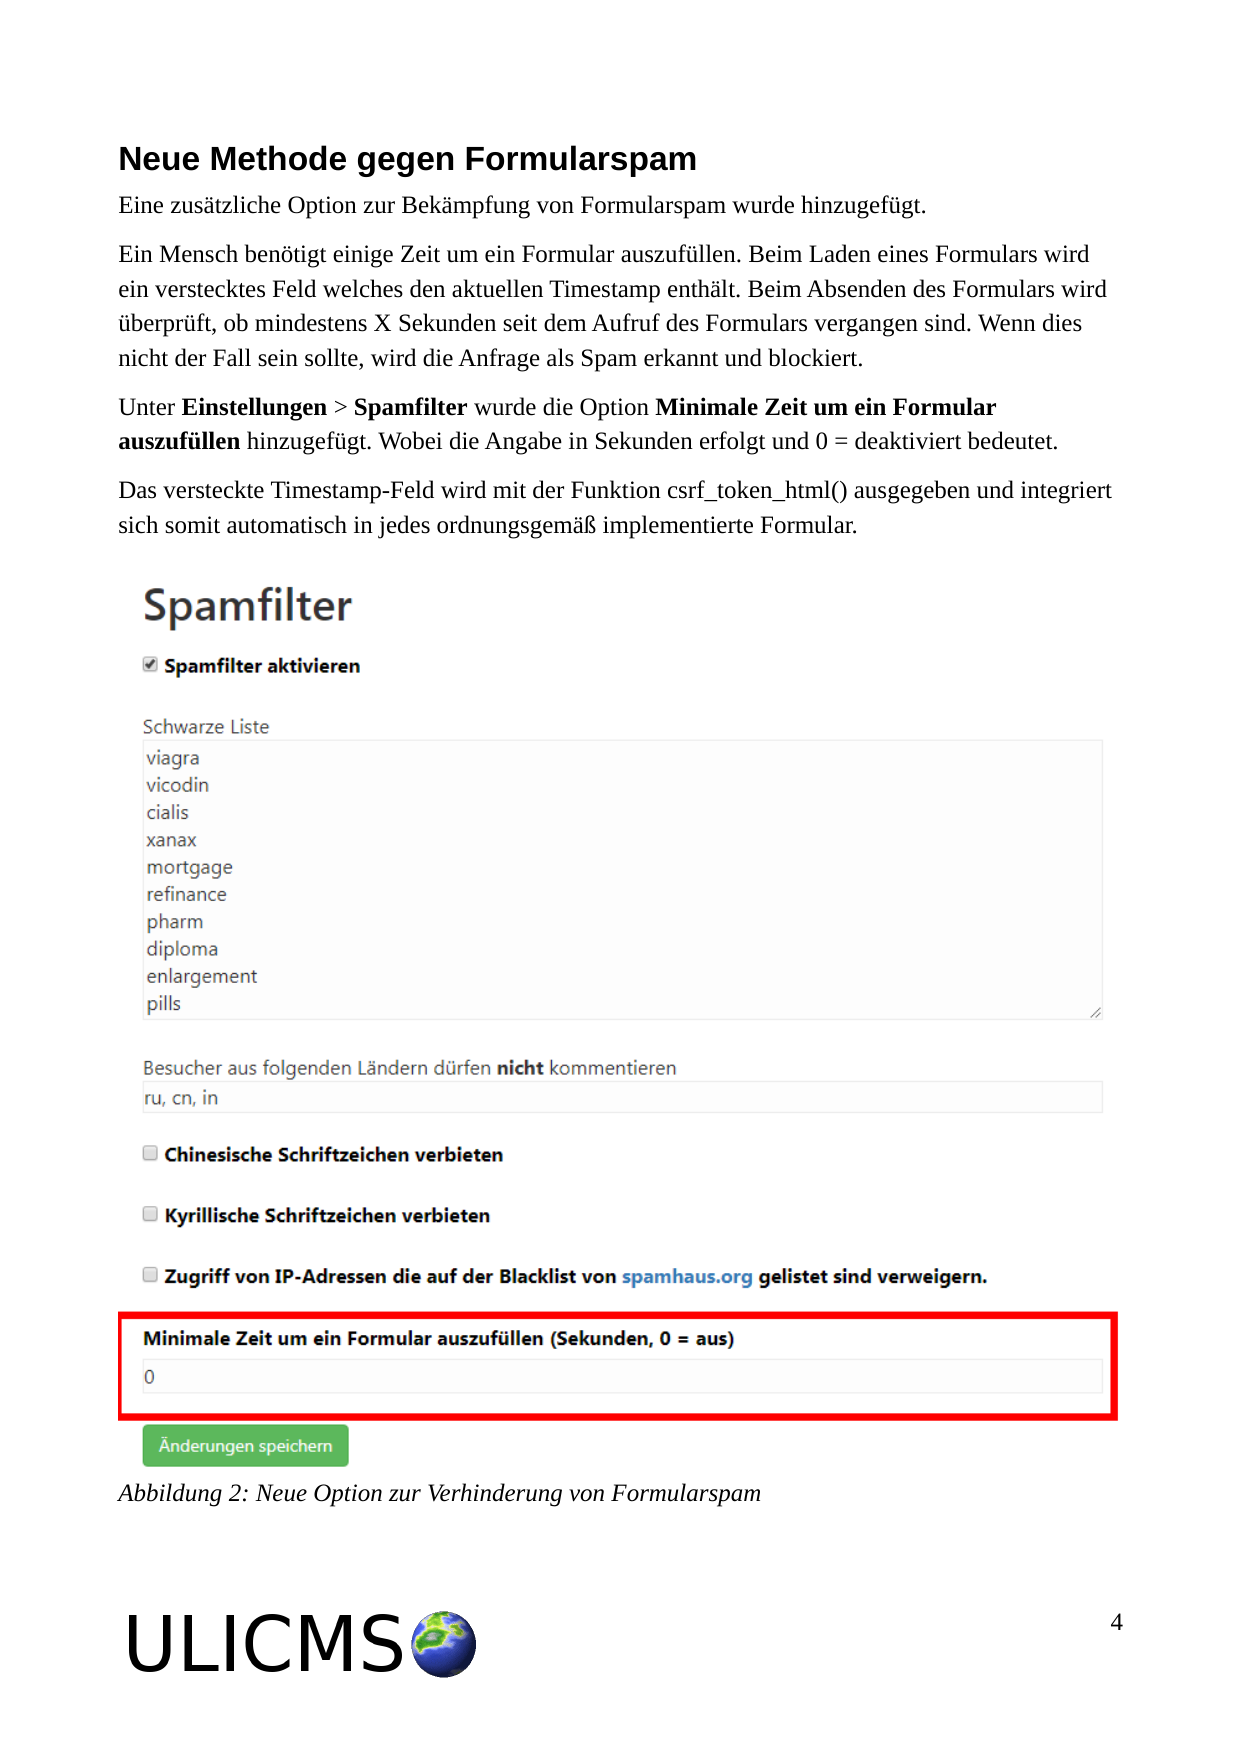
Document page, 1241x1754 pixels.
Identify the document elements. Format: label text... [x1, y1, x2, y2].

text Ein Mensch benötigt einige Zeit um ein Formular auszufüllen. Beim Laden eines Formulars wird ein verstecktes Feld welches den aktuellen Timestamp enthält. Beim Absenden des Formulars wird überprüft, ob mindestens X Sekunden seit dem Aufruf des Formulars vergangen sind. Wenn dies nicht der Fall sein sollte, wird die Anfrage als Spam erkannt und blockiert. [118, 239, 1123, 371]
subtitle Neue Methode gegen Formularspam [118, 139, 1123, 178]
picture [118, 1607, 479, 1681]
text Das versteckte Timestamp-Feld wird mit der Funktion csrf_token_html() ausgegeben und integriert sich somit automatisch in jedes ordnungsgemäß implementierte Formular. [118, 475, 1123, 538]
text Unter Einstellungen > Spamfilter wurde die Option Minimale Zeit um ein Formular auszufüllen hinzugefügt. Wobei die Angabe in Sekunden erfolgt und 0 = deaktiviert bedeutet. [118, 392, 1123, 455]
text Eine zusätzliche Option zur Bekämpfung von Formularspam wurde hinzugefügt. [118, 190, 1123, 219]
picture [118, 571, 1123, 1473]
text Abbildung 2: Neue Option zur Verhinderung von Formularspam [118, 1473, 1123, 1507]
